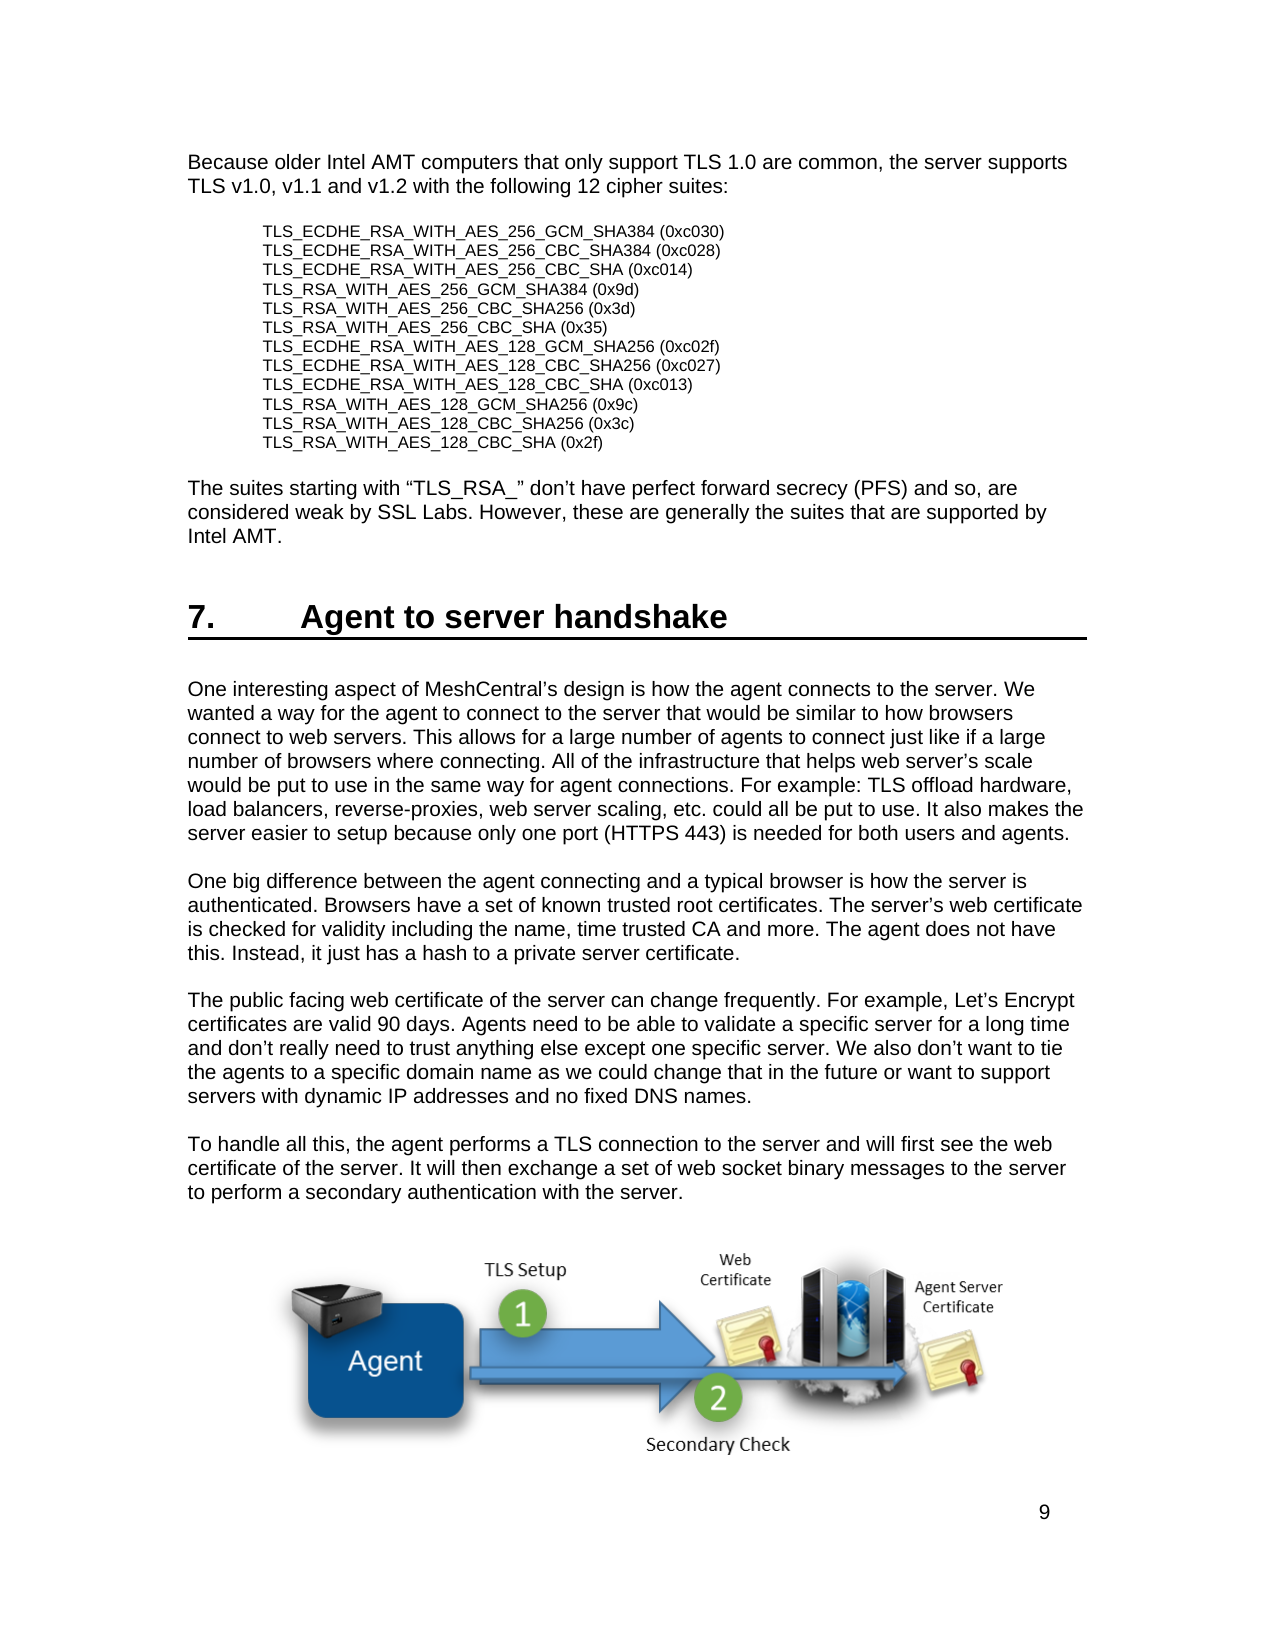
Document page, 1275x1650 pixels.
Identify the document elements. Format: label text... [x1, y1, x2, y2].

text TLS_ECDHE_RSA_WITH_AES_256_CBC_SHA384 (0xc028) [262, 241, 1087, 260]
text TLS_RSA_WITH_AES_128_CBC_SHA256 (0x3c) [262, 413, 1087, 433]
text TLS_ECDHE_RSA_WITH_AES_256_CBC_SHA (0xc014) [262, 260, 1087, 279]
text TLS_ECDHE_RSA_WITH_AES_128_CBC_SHA (0xc013) [262, 375, 1087, 394]
text TLS_RSA_WITH_AES_128_CBC_SHA (0x2f) [262, 433, 1087, 452]
text TLS_RSA_WITH_AES_128_GCM_SHA256 (0x9c) [262, 394, 1087, 413]
text To handle all this, the agent performs a TLS connection to the server and will first see the web certificate of the server. It will then exchange a set of web socket binary messages to the server to perform a secondary authentication with the server. [187, 1132, 1087, 1204]
text One big difference between the agent connecting and a typical browser is how the server is authenticated. Browsers have a set of known trusted root certificates. The server’s web certificate is checked for validity including the name, time trusted CA and more. The agent does not have this. Instead, it just has a hash to a private server certificate. [187, 868, 1087, 964]
text Because older Intel AMT computers that only support TLS 1.0 are common, the server supports TLS v1.0, v1.1 and v1.2 with the following 12 cipher suites: [187, 150, 1087, 198]
text TLS_RSA_WITH_AES_256_CBC_SHA256 (0x3d) [262, 298, 1087, 318]
text The public facing web certificate of the server can change frequently. For example, Let’s Encrypt certificates are valid 90 days. Agents need to be able to validate a specific server for a long time and don’t really need to trust anything else except one specific server. We also don’t want to tie the agents to a specific domain name as we could change that in the future or want to support servers with dynamic IP addresses and no fixed DNS names. [187, 988, 1087, 1108]
text One interesting aspect of MeshCentral’s design is how the agent connects to the server. We wanted a way for the agent to connect to the server that would be similar to how browsers connect to web servers. This allows for a large number of agents to connect just like if a large number of browsers where connecting. All of the infrastructure that helps web server’s scale would be put to use in the same way for agent connections. For example: TLS offload hardware, load balancers, reverse-proxies, web server scaling, etc. could all be put to use. It also makes the server easier to setup because only one port (HTTPS 443) is needed for both users and agents. [187, 677, 1087, 844]
text TLS_ECDHE_RSA_WITH_AES_256_GCM_SHA384 (0xc030) [262, 222, 1087, 241]
subtitle Agent to server handshake [187, 597, 1087, 640]
text TLS_RSA_WITH_AES_256_CBC_SHA (0x35) [262, 318, 1087, 337]
text TLS_ECDHE_RSA_WITH_AES_128_GCM_SHA256 (0xc02f) [262, 337, 1087, 356]
text The suites starting with “TLS_RSA_” don’t have perfect forward secrecy (PFS) and so, are considered weak by SSL Labs. However, these are generally the suites that are supported by Intel AMT. [187, 476, 1087, 548]
text TLS_RSA_WITH_AES_256_GCM_SHA384 (0x9d) [262, 279, 1087, 298]
text TLS_ECDHE_RSA_WITH_AES_128_CBC_SHA256 (0xc027) [262, 356, 1087, 375]
